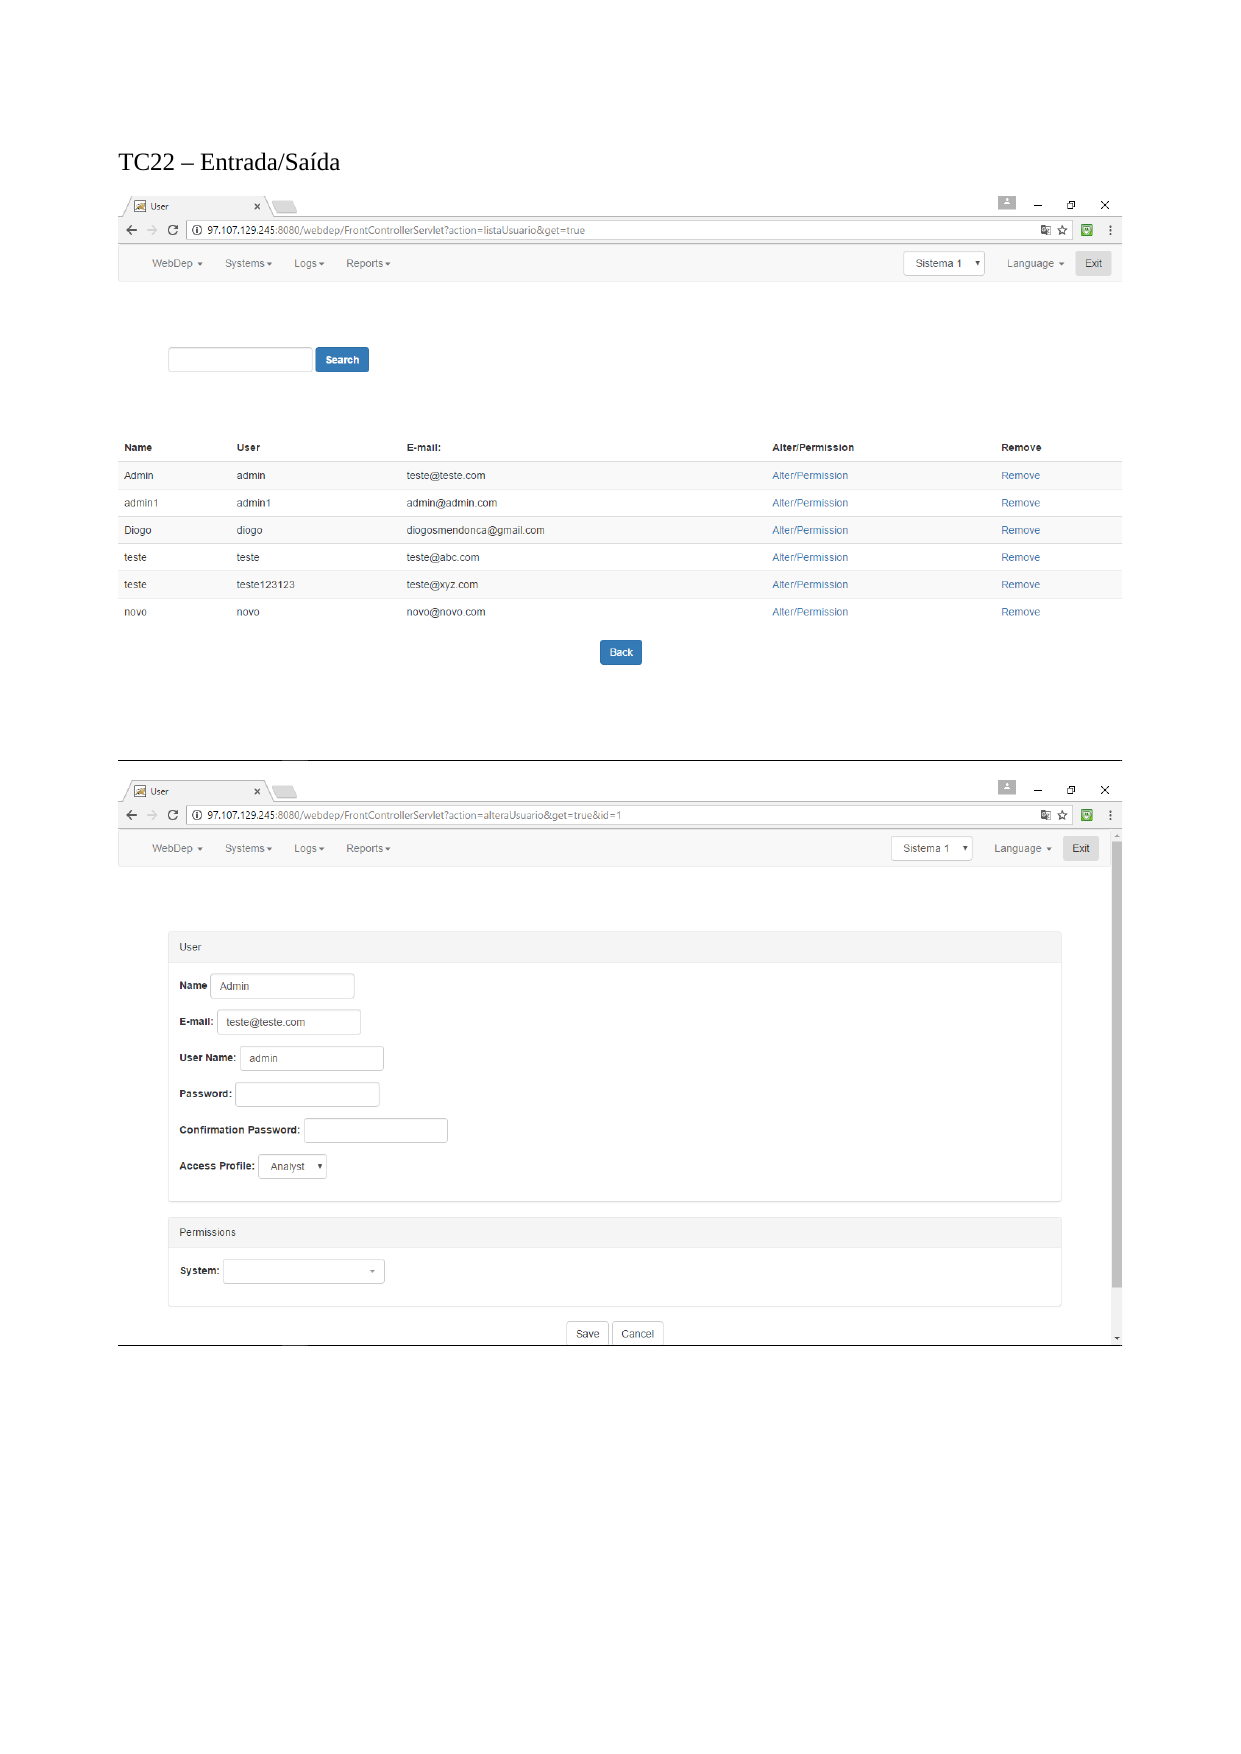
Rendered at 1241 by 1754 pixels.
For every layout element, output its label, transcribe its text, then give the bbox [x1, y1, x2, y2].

text TC22 – Entrada/Saída [118, 147, 1122, 176]
